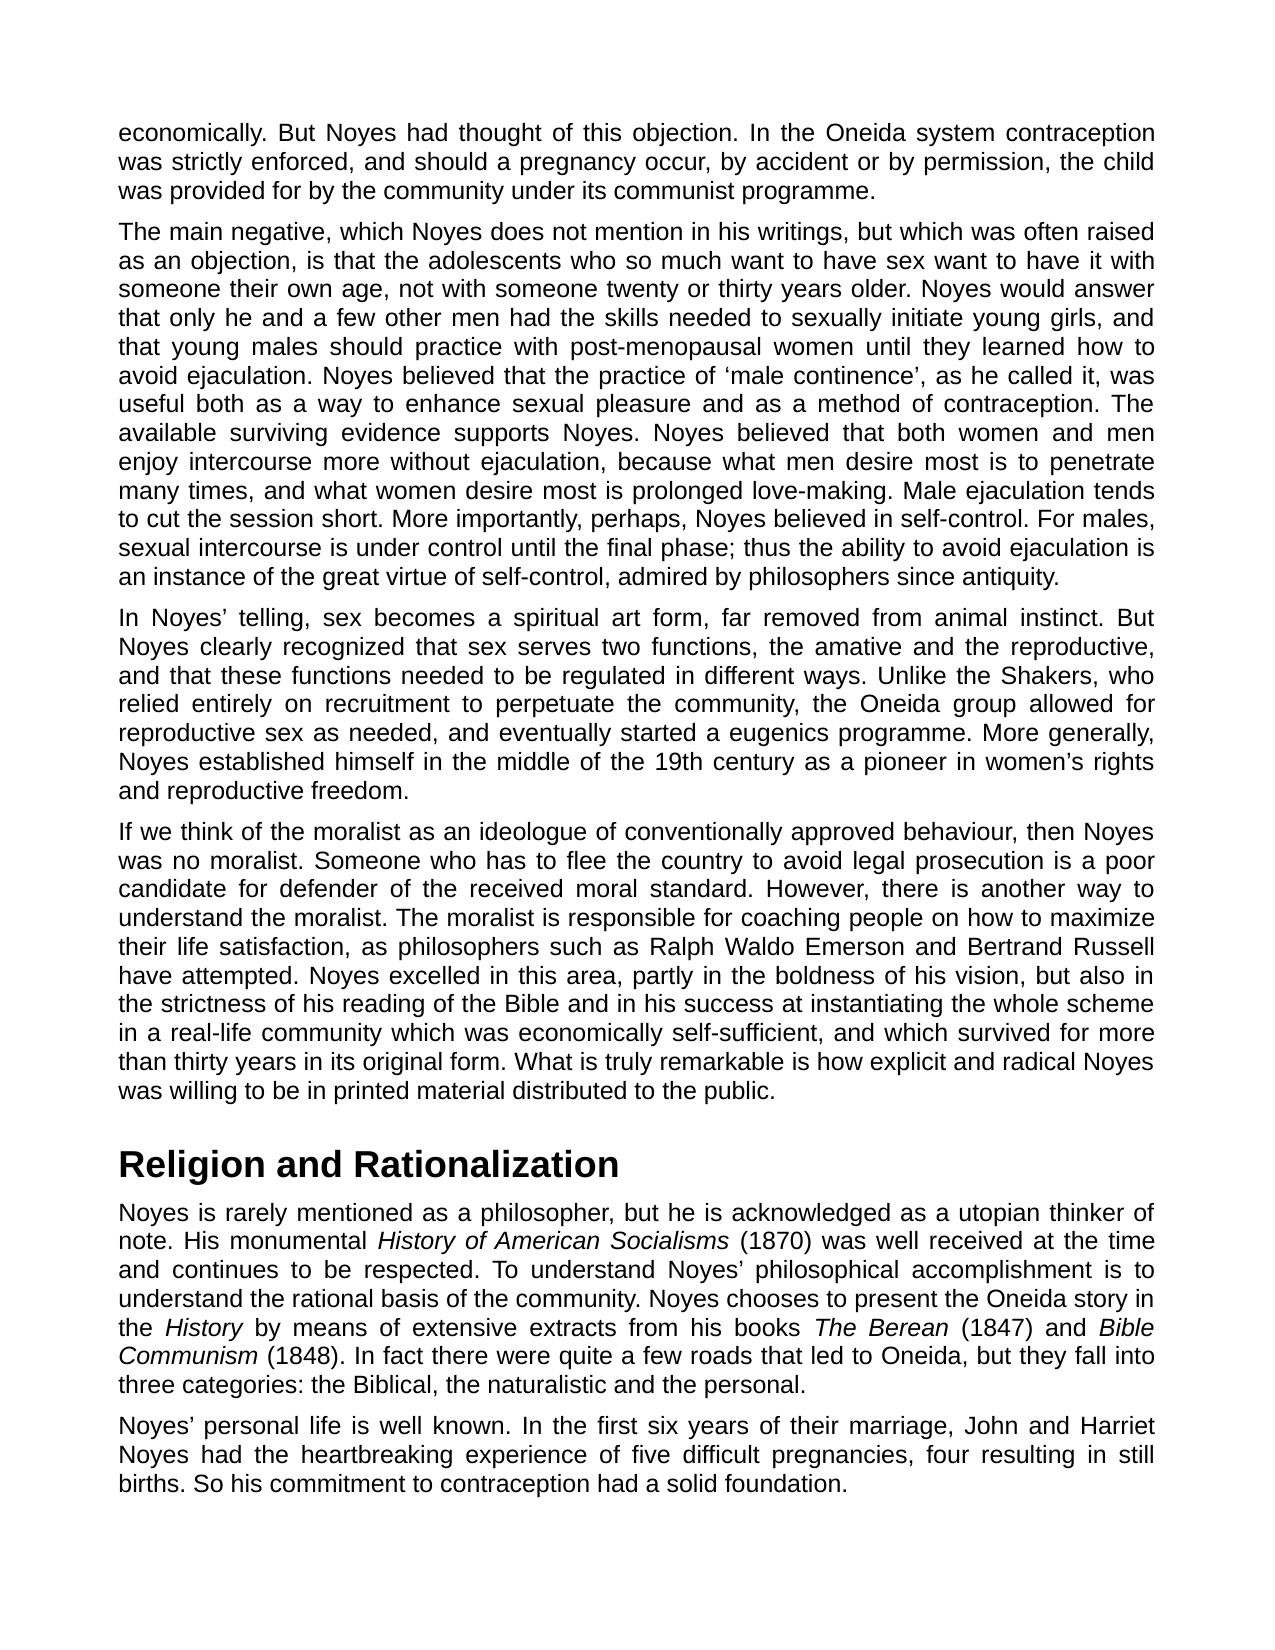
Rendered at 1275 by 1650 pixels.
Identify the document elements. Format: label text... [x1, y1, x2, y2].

text Noyes’ personal life is well known. In the first six years of their marriage, John and Harriet Noyes had the heartbreaking experience of five difficult pregnancies, four resulting in still births. So his commitment to contraception had a solid foundation. [118, 1411, 1157, 1497]
text In Noyes’ telling, sex becomes a spiritual art form, far removed from animal instinct. But Noyes clearly recognized that sex serves two functions, the amative and the reproductive, and that these functions needed to be regulated in different ways. Unlike the Shakers, who relied entirely on recruitment to perpetuate the community, the Oneida group allowed for reproductive sex as needed, and eventually started a eugenics programme. More generally, Noyes established himself in the middle of the 19th century as a pioneer in women’s rights and reproductive freedom. [118, 603, 1157, 804]
subtitle Religion and Rationalization [118, 1142, 1157, 1185]
text Noyes is rarely mentioned as a philosopher, but he is acknowledged as a utopian thinker of note. His monumental History of American Socialisms (1870) was well received at the time and continues to be respected. To understand Noyes’ philosophical accomplishment is to understand the rational basis of the community. Noyes chooses to present the Oneida story in the History by means of extensive extracts from his books The Berean (1847) and Bible Communism (1848). In fact there were quite a few roads that led to Oneida, but they fall into three categories: the Biblical, the naturalistic and the personal. [118, 1197, 1157, 1399]
text economically. But Noyes had thought of this objection. In the Oneida system contraception was strictly enforced, and should a pregnancy occur, by accident or by permission, the child was provided for by the community under its communist programme. [118, 118, 1157, 204]
text The main negative, which Noyes does not mention in his writings, but which was often raised as an objection, is that the adolescents who so much want to have sex want to have it with someone their own age, not with someone twenty or thirty years older. Noyes would answer that only he and a few other men had the skills needed to sexually initiate young girls, and that young males should practice with post-menopausal women until they learned how to avoid ejaculation. Noyes believed that the practice of ‘male continence’, as he called it, was useful both as a way to enhance sexual pleasure and as a method of contraception. The available surviving evidence supports Noyes. Noyes believed that both women and men enjoy intercourse more without ejaculation, because what men desire most is to penetrate many times, and what women desire most is prolonged love-making. Male ejaculation tends to cut the session short. More importantly, perhaps, Noyes believed in self-control. For males, sexual intercourse is under control until the final phase; thus the ability to avoid ejaculation is an instance of the great virtue of self-control, admired by philosophers since antiquity. [118, 217, 1157, 591]
text If we think of the moralist as an ideologue of conventionally approved behaviour, then Noyes was no moralist. Someone who has to flee the country to avoid legal prosecution is a poor candidate for defender of the received moral standard. However, there is another way to understand the moralist. The moralist is responsible for coaching people on how to maximize their life satisfaction, as philosophers such as Ralph Waldo Emerson and Bertrand Russell have attempted. Noyes excelled in this area, partly in the boldness of his vision, but also in the strictness of his reading of the Bible and in his success at instantiating the whole scheme in a real-life community which was economically self-sufficient, and which survived for more than thirty years in its original form. What is truly remarkable is how explicit and radical Noyes was willing to be in printed material distributed to the public. [118, 817, 1157, 1104]
